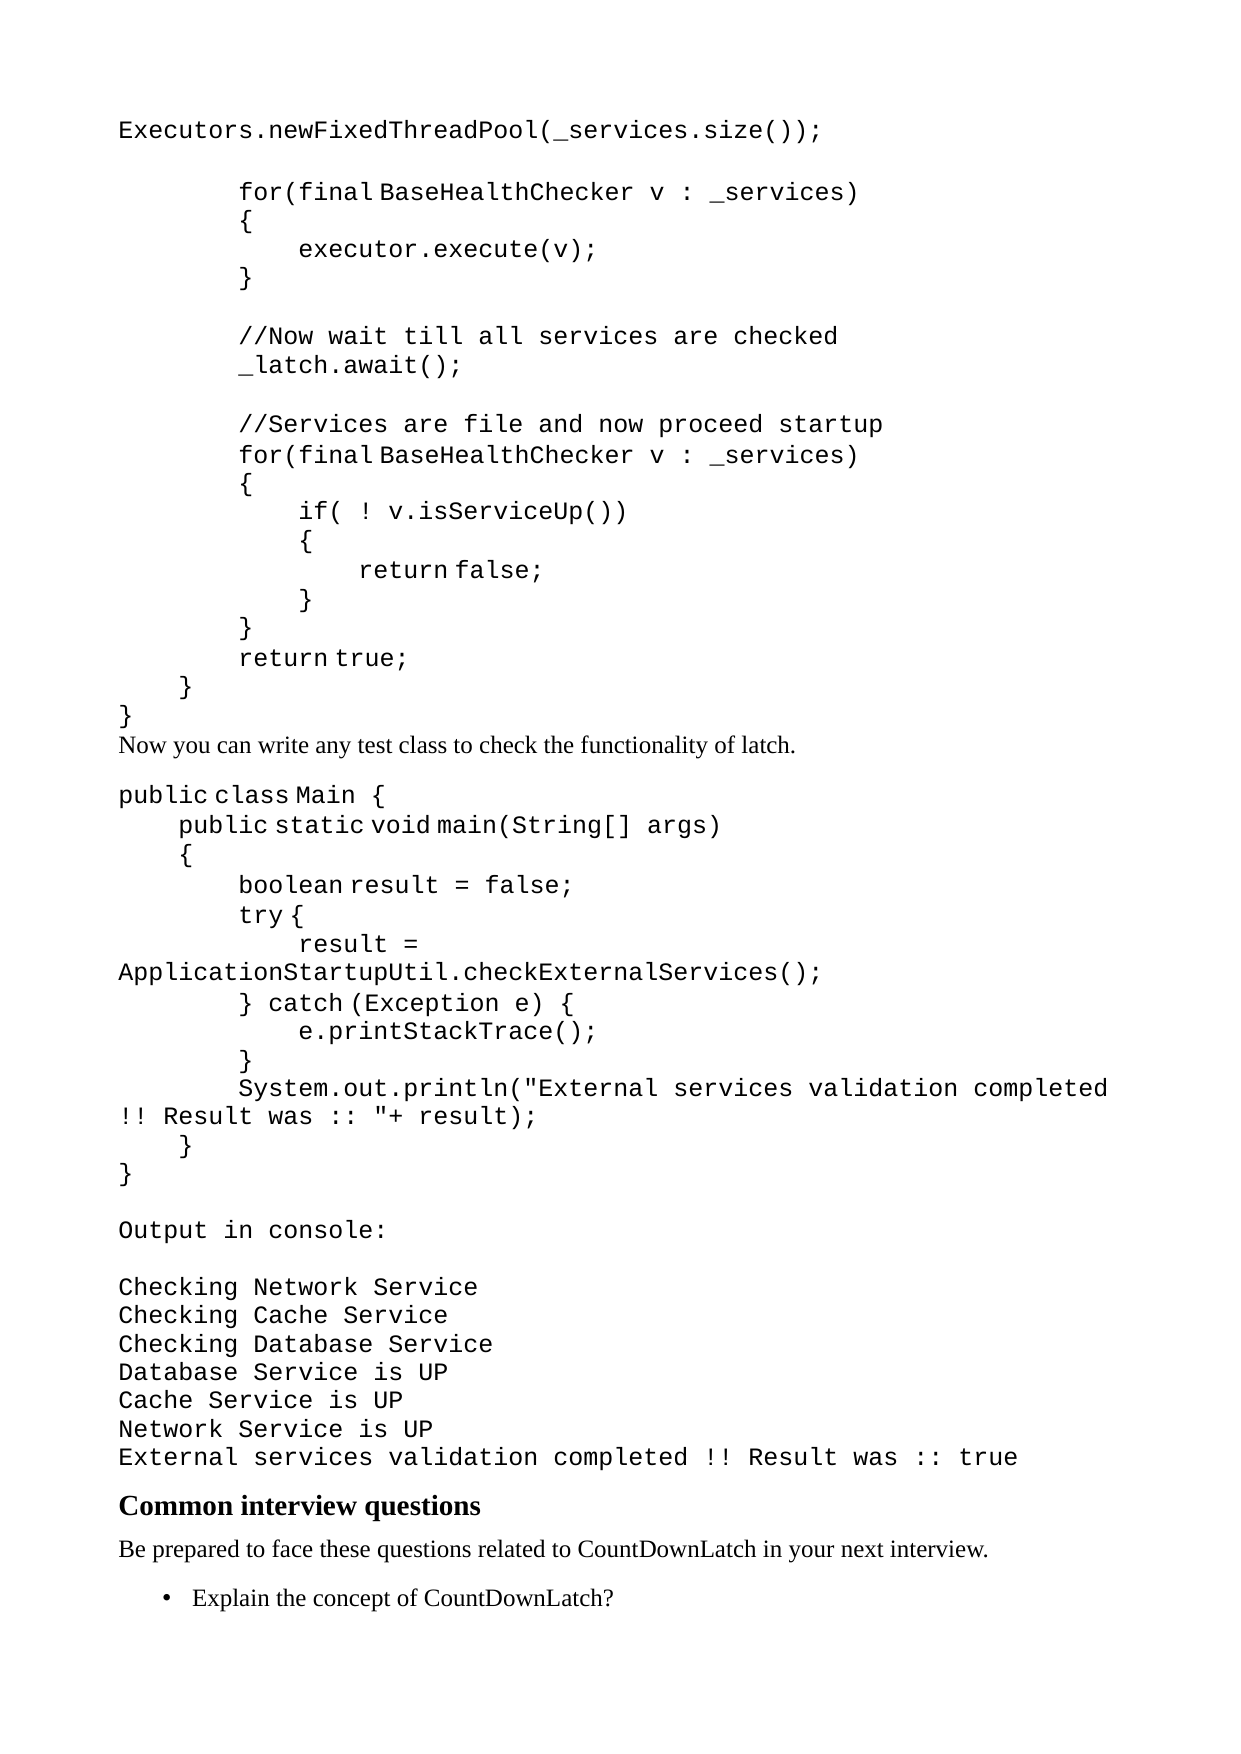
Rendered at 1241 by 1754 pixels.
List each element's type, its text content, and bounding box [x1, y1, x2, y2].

table_header Executors.newFixedThreadPool(_services.size()); for(final BaseHealthChecker v : _services) { executor.execute(v); } //Now wait till all services are checked _latch.await(); //Services are file and now proceed startup for(final BaseHealthChecker v : _services) { if( ! v.isServiceUp()) { return false; } } return true; } } [118, 118, 1122, 731]
text Now you can write any test class to check the functionality of latch. [118, 731, 1122, 759]
list Explain the concept of CountDownLatch? [162, 1583, 1122, 1611]
text Be prepared to face these questions related to CountDownLatch in your next interview. [118, 1534, 1122, 1562]
table_header public class Main { public static void main(String[] args) { boolean result = false; try { result = ApplicationStartupUtil.checkExternalServices(); } catch (Exception e) { e.printStackTrace(); } System.out.println("External services validation completed !! Result was :: "+ result); } } Output in console: Checking Network Service Checking Cache Service Checking Database Service Database Service is UP Cache Service is UP Network Service is UP External services validation completed !! Result was :: true [118, 780, 1122, 1473]
subtitle Common interview questions [118, 1488, 1122, 1521]
